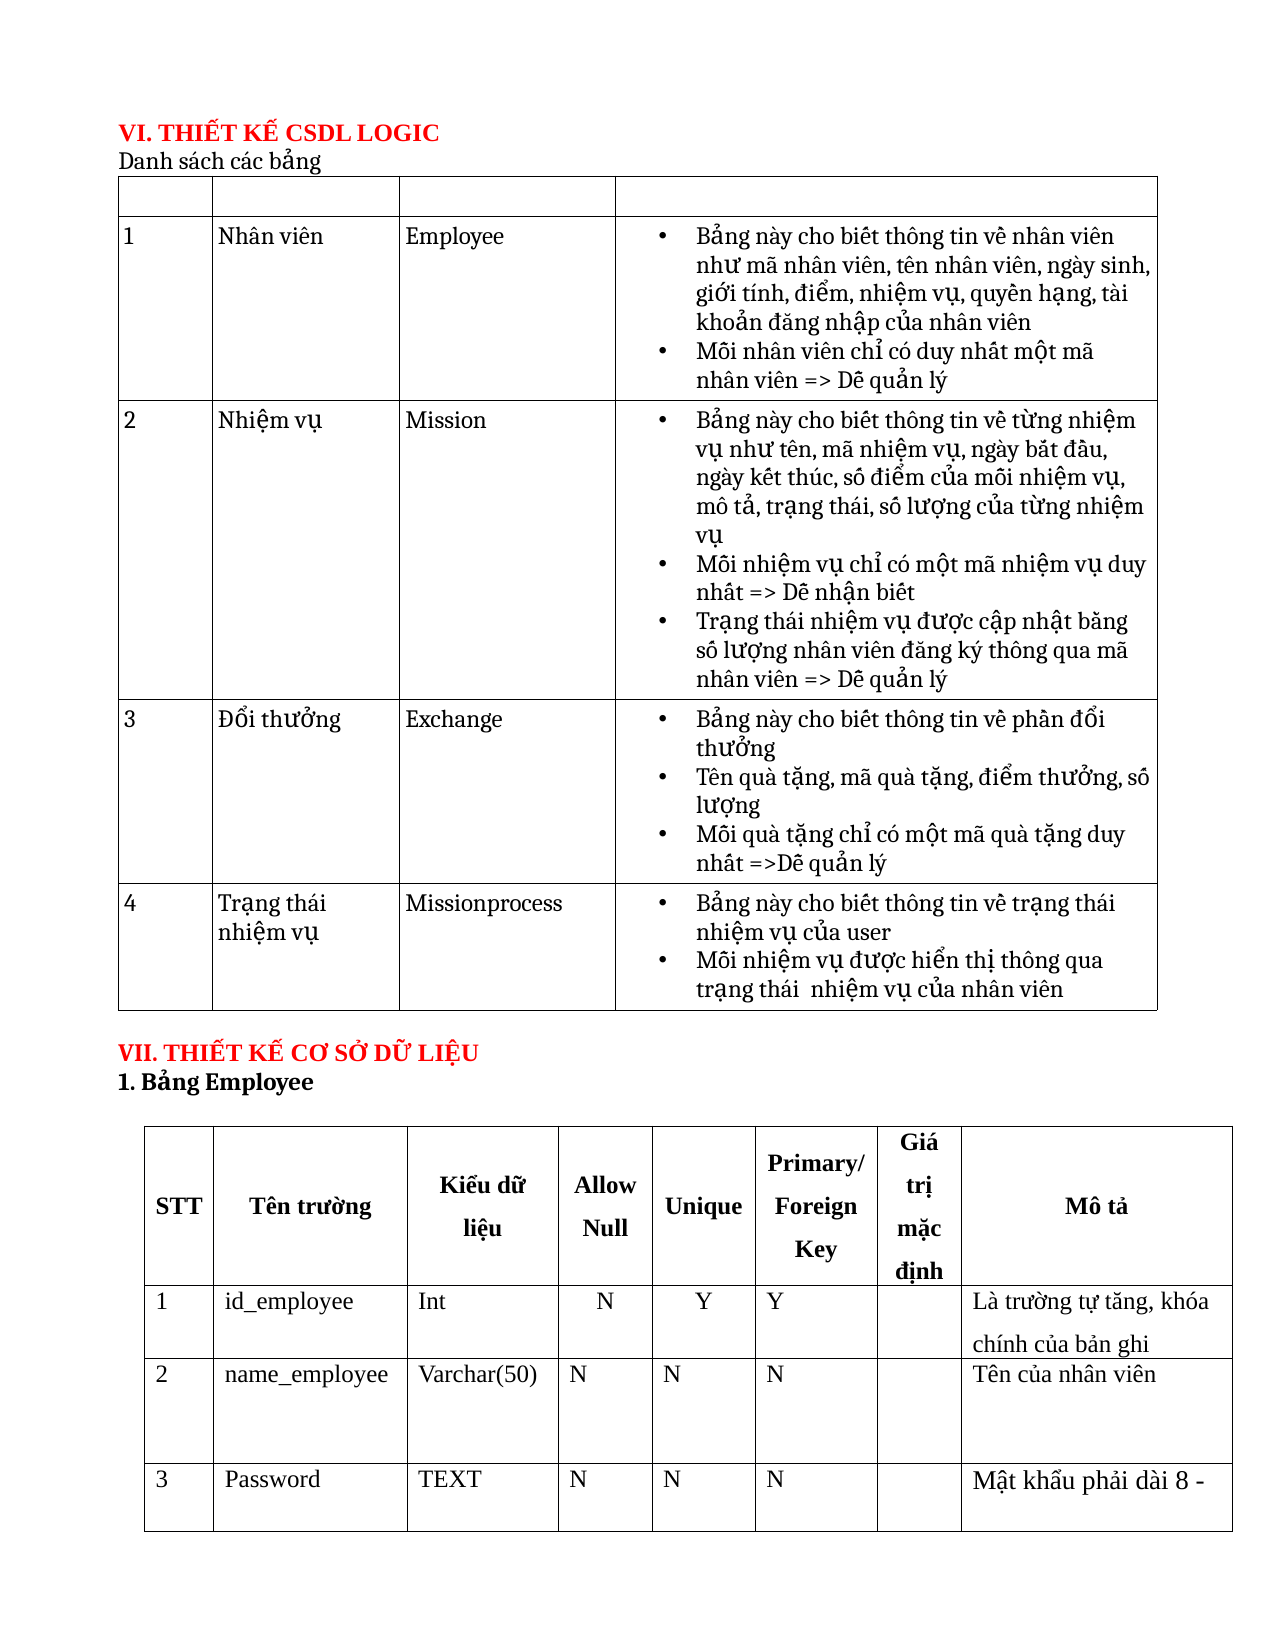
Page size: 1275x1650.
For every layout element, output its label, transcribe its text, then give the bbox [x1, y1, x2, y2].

table_cell [878, 1359, 961, 1463]
table_cell Nhân viên [213, 217, 399, 400]
table_cell id_employee [214, 1286, 407, 1358]
table_cell TEXT [408, 1464, 558, 1531]
table_cell [878, 1286, 961, 1358]
table_cell Bảng này cho biết thông tin về từng nhiệm vụ như tên, mã nhiệm vụ, ngày bắt đầu, ngày kết thúc, số điểm của mỗi nhiệm vụ, mô tả, trạng thái, số lượng của từng nhiệm vụ Mỗi nhiệm vụ chỉ có một mã nhiệm vụ duy nhất => Dễ nhận biết Trạng thái nhiệm vụ được cập nhật bằng số lượng nhân viên đăng ký thông qua mã nhân viên => Dễ quản lý [616, 401, 1157, 699]
text 1. Bảng Employee [118, 1068, 1157, 1097]
table_cell Exchange [400, 700, 615, 883]
table_header Allow Null [559, 1127, 652, 1285]
table_cell 2 [145, 1359, 213, 1463]
table_cell Là trường tự tăng, khóa chính của bản ghi [962, 1286, 1232, 1358]
table_cell 1 [119, 217, 212, 400]
table_cell N [756, 1359, 877, 1463]
table_cell Nhiệm vụ [213, 401, 399, 699]
table_cell N [653, 1464, 755, 1531]
table_cell Password [214, 1464, 407, 1531]
table_cell 4 [119, 884, 212, 1010]
table_cell Tên của nhân viên [962, 1359, 1232, 1463]
table_cell N [653, 1359, 755, 1463]
table_header Primary/Foreign Key [756, 1127, 877, 1285]
table_cell Varchar(50) [408, 1359, 558, 1463]
table_header [616, 177, 1157, 216]
table_cell 2 [119, 401, 212, 699]
table_cell Mission [400, 401, 615, 699]
table_header STT [145, 1127, 213, 1285]
text Danh sách các bảng [118, 147, 1157, 176]
text VI. THIẾT KẾ CSDL LOGIC [118, 118, 1157, 147]
table_header Unique [653, 1127, 755, 1285]
table_cell N [756, 1464, 877, 1531]
table_cell Trạng thái nhiệm vụ [213, 884, 399, 1010]
table_cell Missionprocess [400, 884, 615, 1010]
table_cell [878, 1464, 961, 1531]
table_header [400, 177, 615, 216]
table_cell N [559, 1464, 652, 1531]
table_cell Bảng này cho biết thông tin về phần đổi thưởng Tên quà tặng, mã quà tặng, điểm thưởng, số lượng Mỗi quà tặng chỉ có một mã quà tặng duy nhất =>Dễ quản lý [616, 700, 1157, 883]
table_cell 3 [119, 700, 212, 883]
table_cell Employee [400, 217, 615, 400]
table_cell name_employee [214, 1359, 407, 1463]
table_header Giá trị mặc định [878, 1127, 961, 1285]
table_cell Y [756, 1286, 877, 1358]
table_cell N [559, 1286, 652, 1358]
table_header [119, 177, 212, 216]
text VII. THIẾT KẾ CƠ SỞ DỮ LIỆU [118, 1038, 1157, 1068]
table_cell N [559, 1359, 652, 1463]
table_cell Bảng này cho biết thông tin về trạng thái nhiệm vụ của user Mỗi nhiệm vụ được hiển thị thông qua trạng thái nhiệm vụ của nhân viên [616, 884, 1157, 1010]
table_header [213, 177, 399, 216]
table_cell Đổi thưởng [213, 700, 399, 883]
table_cell Bảng này cho biết thông tin về nhân viên như mã nhân viên, tên nhân viên, ngày sinh, giới tính, điểm, nhiệm vụ, quyền hạng, tài khoản đăng nhập của nhân viên Mỗi nhân viên chỉ có duy nhất một mã nhân viên => Dễ quản lý [616, 217, 1157, 400]
table_header Kiểu dữ liệu [408, 1127, 558, 1285]
table_cell Mật khẩu phải dài 8 [962, 1464, 1232, 1531]
table_header Mô tả [962, 1127, 1232, 1285]
table_cell Int [408, 1286, 558, 1358]
table_cell 3 [145, 1464, 213, 1531]
table_header Tên trường [214, 1127, 407, 1285]
table_cell 1 [145, 1286, 213, 1358]
table_cell Y [653, 1286, 755, 1358]
